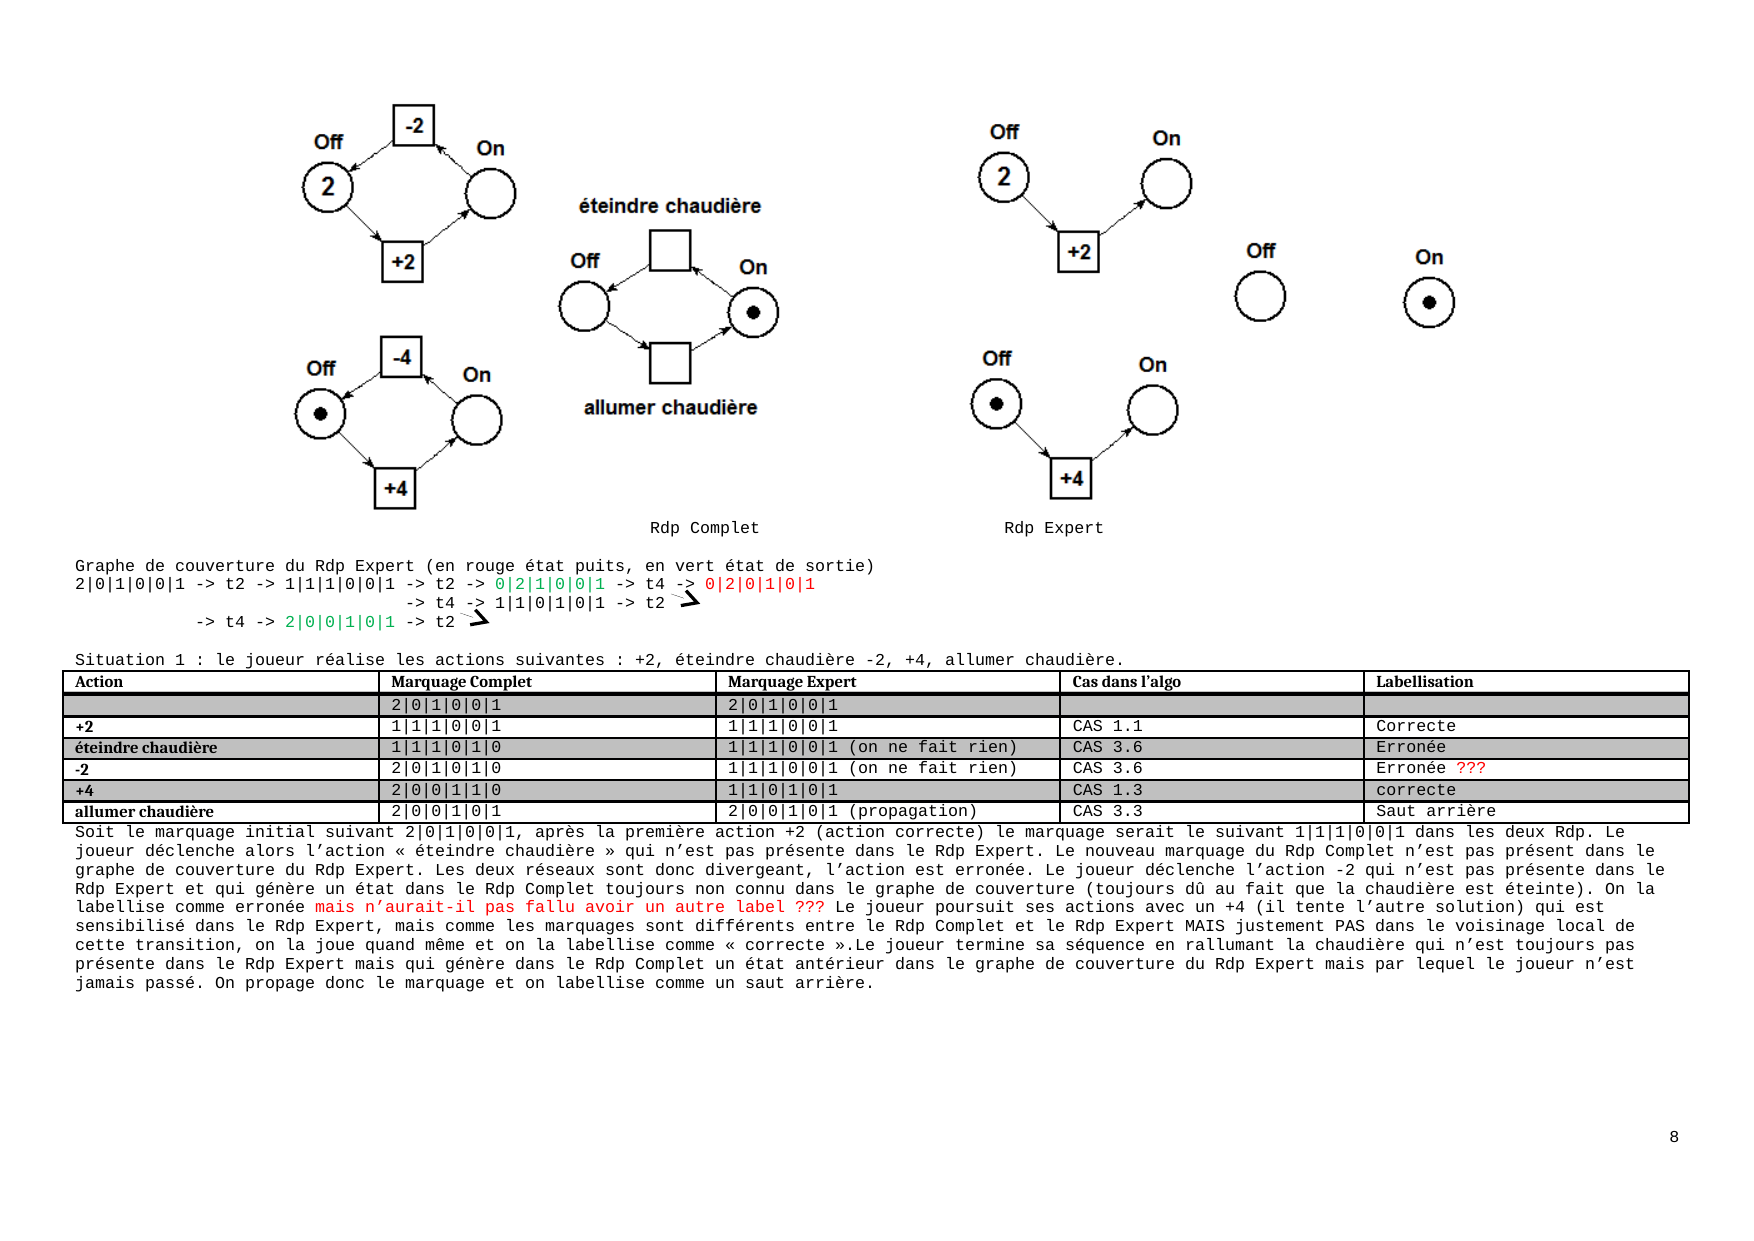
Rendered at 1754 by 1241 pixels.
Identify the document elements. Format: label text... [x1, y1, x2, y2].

table_cell 1|1|1|0|0|1 [717, 718, 1059, 737]
table_cell 1|1|1|0|0|1 (on ne fait rien) [717, 739, 1059, 758]
table_cell CAS 3.6 [1061, 760, 1363, 779]
table_cell Saut arrière [1365, 803, 1688, 822]
text Rdp Complet Rdp Expert [75, 519, 1679, 538]
text Soit le marquage initial suivant 2|0|1|0|0|1, après la première action +2 (action correcte) le marquage serait le suivant 1|1|1|0|0|1 dans les deux Rdp. Le joueur déclenche alors l’action « éteindre chaudière » qui n’est pas présente dans le Rdp Expert. Le nouveau marquage du Rdp Complet n’est pas présent dans le graphe de couverture du Rdp Expert. Les deux réseaux sont donc divergeant, l’action est erronée. Le joueur déclenche l’action -2 qui n’est pas présente dans le Rdp Expert et qui génère un état dans le Rdp Complet toujours non connu dans le graphe de couverture (toujours dû au fait que la chaudière est éteinte). On la labellise comme erronée mais n’aurait-il pas fallu avoir un autre label ??? Le joueur poursuit ses actions avec un +4 (il tente l’autre solution) qui est sensibilisé dans le Rdp Expert, mais comme les marquages sont différents entre le Rdp Complet et le Rdp Expert MAIS justement PAS dans le voisinage local de cette transition, on la joue quand même et on la labellise comme « correcte ».Le joueur termine sa séquence en rallumant la chaudière qui n’est toujours pas présente dans le Rdp Expert mais qui génère dans le Rdp Complet un état antérieur dans le graphe de couverture du Rdp Expert mais par lequel le joueur n’est jamais passé. On propage donc le marquage et on labellise comme un saut arrière. [75, 824, 1679, 993]
table_cell [64, 696, 378, 715]
table_cell 2|0|0|1|0|1 (propagation) [717, 803, 1059, 822]
table_cell 2|0|1|0|0|1 [380, 696, 715, 715]
picture [945, 75, 1474, 520]
table_cell 1|1|0|1|0|1 [717, 781, 1059, 800]
text 2|0|1|0|0|1 -> t2 -> 1|1|1|0|0|1 -> t2 -> 0|2|1|0|0|1 -> t4 -> 0|2|0|1|0|1 [75, 576, 1679, 595]
table_cell allumer chaudière [64, 803, 378, 822]
table_cell CAS 1.1 [1061, 718, 1363, 737]
table_cell 1|1|1|0|1|0 [380, 739, 715, 758]
table_header Marquage Expert [717, 672, 1059, 691]
table_cell +2 [64, 718, 378, 737]
table_cell correcte [1365, 781, 1688, 800]
table_cell -2 [64, 760, 378, 779]
table_cell Correcte [1365, 718, 1688, 737]
table_cell Erronée ??? [1365, 760, 1688, 779]
table_cell 1|1|1|0|0|1 [380, 718, 715, 737]
table_cell CAS 3.3 [1061, 803, 1363, 822]
text Situation 1 : le joueur réalise les actions suivantes : +2, éteindre chaudière -2, +4, allumer chaudière. [75, 651, 1679, 670]
table_cell 2|0|0|1|0|1 [380, 803, 715, 822]
table_header Labellisation [1365, 672, 1688, 691]
text Graphe de couverture du Rdp Expert (en rouge état puits, en vert état de sortie) [75, 557, 1679, 576]
text -> t4 -> 2|0|0|1|0|1 -> t2 [75, 614, 1679, 632]
table_cell [1365, 696, 1688, 715]
table_header Marquage Complet [380, 672, 715, 691]
table_cell 2|0|1|0|1|0 [380, 760, 715, 779]
text -> t4 -> 1|1|0|1|0|1 -> t2 [75, 595, 1679, 614]
table_cell 2|0|0|1|1|0 [380, 781, 715, 800]
table_cell 1|1|1|0|0|1 (on ne fait rien) [717, 760, 1059, 779]
table_cell éteindre chaudière [64, 739, 378, 758]
table_cell CAS 3.6 [1061, 739, 1363, 758]
table_cell Erronée [1365, 739, 1688, 758]
table_header Cas dans l’algo [1061, 672, 1363, 691]
table_header Action [64, 672, 378, 691]
picture [280, 95, 795, 520]
table_cell CAS 1.3 [1061, 781, 1363, 800]
table_cell +4 [64, 781, 378, 800]
table_cell [1061, 696, 1363, 715]
table_cell 2|0|1|0|0|1 [717, 696, 1059, 715]
